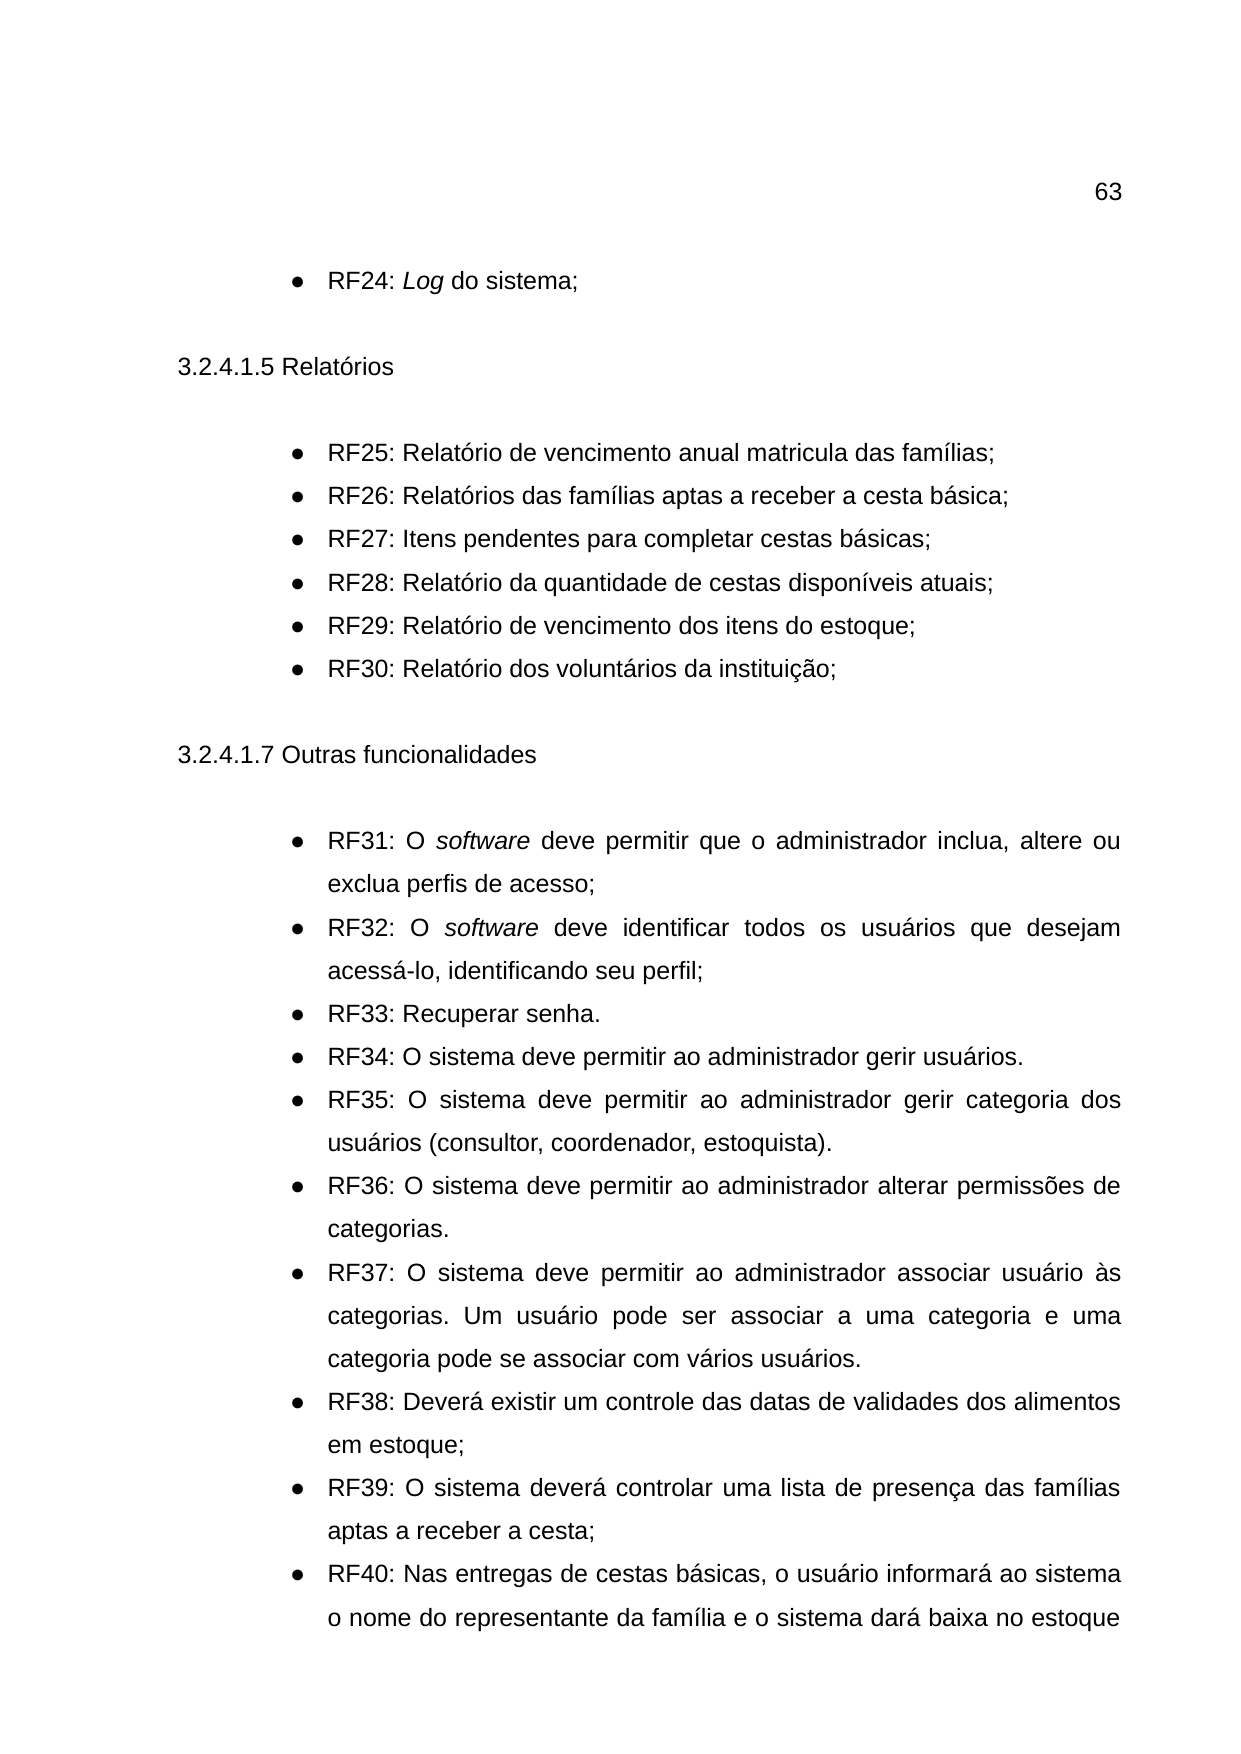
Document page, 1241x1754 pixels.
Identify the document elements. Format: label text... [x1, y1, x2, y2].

list RF26: Relatórios das famílias aptas a receber a cesta básica; [290, 481, 1122, 510]
list RF29: Relatório de vencimento dos itens do estoque; [290, 611, 1122, 639]
list RF28: Relatório da quantidade de cestas disponíveis atuais; [290, 568, 1122, 596]
text 3.2.4.1.5 Relatórios [177, 352, 1122, 381]
list RF35: O sistema deve permitir ao administrador gerir categoria dos usuários (consultor, coordenador, estoquista). [290, 1085, 1122, 1157]
list RF27: Itens pendentes para completar cestas básicas; [290, 524, 1122, 553]
list RF40: Nas entregas de cestas básicas, o usuário informará ao sistema o nome do representante da família e o sistema dará baixa no estoque [290, 1559, 1122, 1631]
list RF30: Relatório dos voluntários da instituição; [290, 654, 1122, 683]
list RF37: O sistema deve permitir ao administrador associar usuário às categorias. Um usuário pode ser associar a uma categoria e uma categoria pode se associar com vários usuários. [290, 1258, 1122, 1373]
list RF38: Deverá existir um controle das datas de validades dos alimentos em estoque; [290, 1387, 1122, 1459]
list RF31: O software deve permitir que o administrador inclua, altere ou exclua perfis de acesso; [290, 826, 1122, 898]
list RF36: O sistema deve permitir ao administrador alterar permissões de categorias. [290, 1171, 1122, 1243]
text 3.2.4.1.7 Outras funcionalidades [177, 740, 1122, 769]
list RF24: Log do sistema; [290, 266, 1122, 294]
list RF32: O software deve identificar todos os usuários que desejam acessá-lo, identificando seu perfil; [290, 913, 1122, 984]
list RF39: O sistema deverá controlar uma lista de presença das famílias aptas a receber a cesta; [290, 1473, 1122, 1545]
list RF34: O sistema deve permitir ao administrador gerir usuários. [290, 1042, 1122, 1071]
list RF33: Recuperar senha. [290, 999, 1122, 1028]
list RF25: Relatório de vencimento anual matricula das famílias; [290, 438, 1122, 467]
